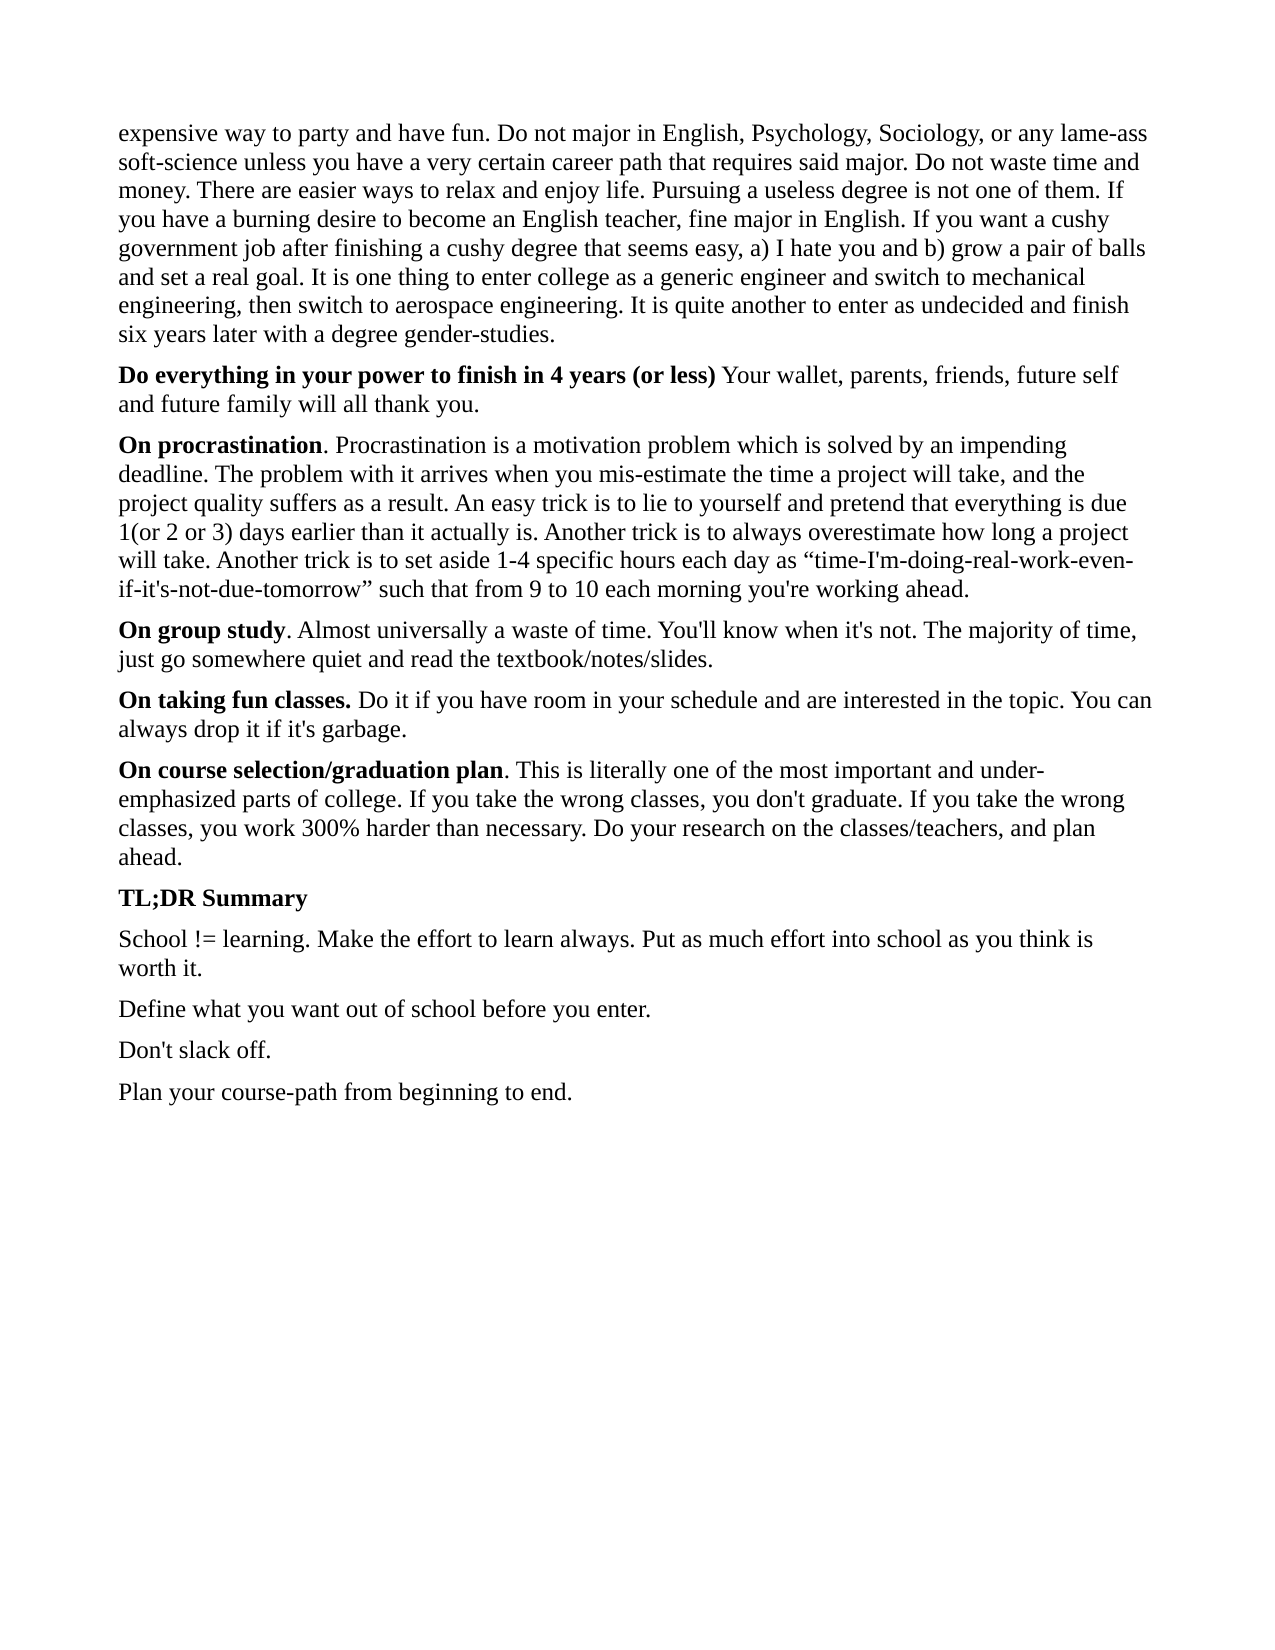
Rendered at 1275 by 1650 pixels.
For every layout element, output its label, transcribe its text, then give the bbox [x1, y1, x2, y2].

text On procrastination. Procrastination is a motivation problem which is solved by an impending deadline. The problem with it arrives when you mis-estimate the time a project will take, and the project quality suffers as a result. An easy trick is to lie to yourself and pretend that everything is due 1(or 2 or 3) days earlier than it actually is. Another trick is to always overestimate how long a project will take. Another trick is to set aside 1-4 specific hours each day as “time-I'm-doing-real-work-even-if-it's-not-due-tomorrow” such that from 9 to 10 each morning you're working ahead. [118, 431, 1157, 603]
text On group study. Almost universally a waste of time. You'll know when it's not. The majority of time, just go somewhere quiet and read the textbook/notes/slides. [118, 616, 1157, 673]
text Define what you want out of school before you enter. [118, 994, 1157, 1023]
text Plan your course-path from beginning to end. [118, 1077, 1157, 1106]
text expensive way to party and have fun. Do not major in English, Psychology, Sociology, or any lame-ass soft-science unless you have a very certain career path that requires said major. Do not waste time and money. There are easier ways to relax and enjoy life. Pursuing a useless degree is not one of them. If you have a burning desire to become an English teacher, fine major in English. If you want a cushy government job after finishing a cushy degree that seems easy, a) I hate you and b) grow a pair of balls and set a real goal. It is one thing to enter college as a generic engineer and switch to mechanical engineering, then switch to aerospace engineering. It is quite another to enter as undecided and finish six years later with a degree gender-studies. [118, 118, 1157, 348]
text School != learning. Make the effort to learn always. Put as much effort into school as you think is worth it. [118, 924, 1157, 982]
text On course selection/graduation plan. This is literally one of the most important and under-emphasized parts of college. If you take the wrong classes, you don't graduate. If you take the wrong classes, you work 300% harder than necessary. Do your research on the classes/teachers, and plan ahead. [118, 756, 1157, 871]
text TL;DR Summary [118, 883, 1157, 912]
text Do everything in your power to finish in 4 years (or less) Your wallet, parents, friends, future self and future family will all thank you. [118, 361, 1157, 418]
text On taking fun classes. Do it if you have room in your schedule and are interested in the topic. You can always drop it if it's garbage. [118, 686, 1157, 743]
text Don't slack off. [118, 1036, 1157, 1064]
